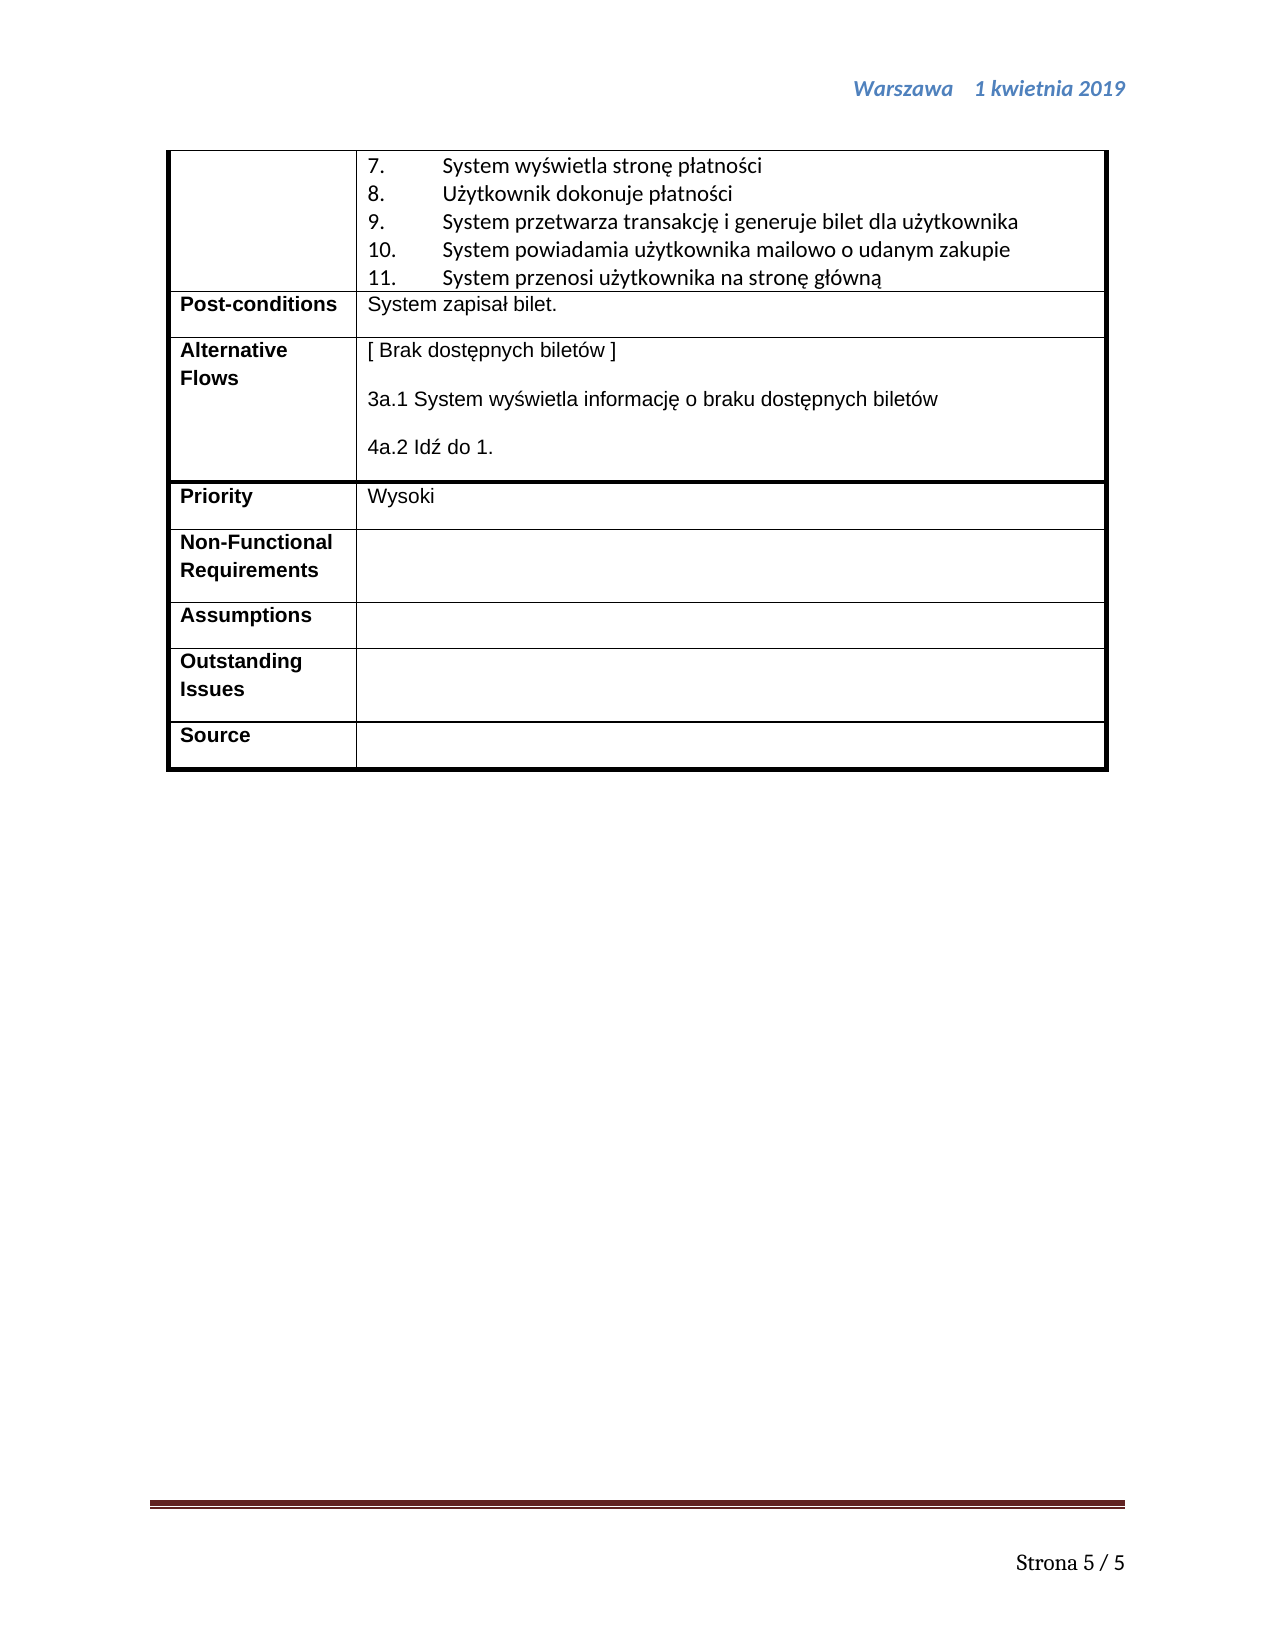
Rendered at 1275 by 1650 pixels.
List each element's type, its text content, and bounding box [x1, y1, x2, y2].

table_cell Post-conditions [171, 292, 356, 337]
table_cell [357, 649, 1104, 721]
table_cell [357, 530, 1104, 602]
table_cell Assumptions [171, 603, 356, 648]
table_cell Outstanding Issues [171, 649, 356, 721]
table_cell Wysoki [357, 484, 1104, 529]
table_cell Non-Functional Requirements [171, 530, 356, 602]
table_cell [171, 151, 356, 291]
table_cell [357, 723, 1104, 767]
table_cell 7. System wyświetla stronę płatności 8. Użytkownik dokonuje płatności 9. System przetwarza transakcję i generuje bilet dla użytkownika 10. System powiadamia użytkownika mailowo o udanym zakupie 11. System przenosi użytkownika na stronę główną [357, 151, 1104, 291]
table_cell Alternative Flows [171, 338, 356, 479]
table_cell Priority [171, 484, 356, 529]
table_cell [357, 603, 1104, 648]
table_cell Source [171, 723, 356, 767]
table_cell System zapisał bilet. [357, 292, 1104, 337]
table_cell [ Brak dostępnych biletów ] 3a.1 System wyświetla informację o braku dostępnych biletów 4a.2 Idź do 1. [357, 338, 1104, 479]
